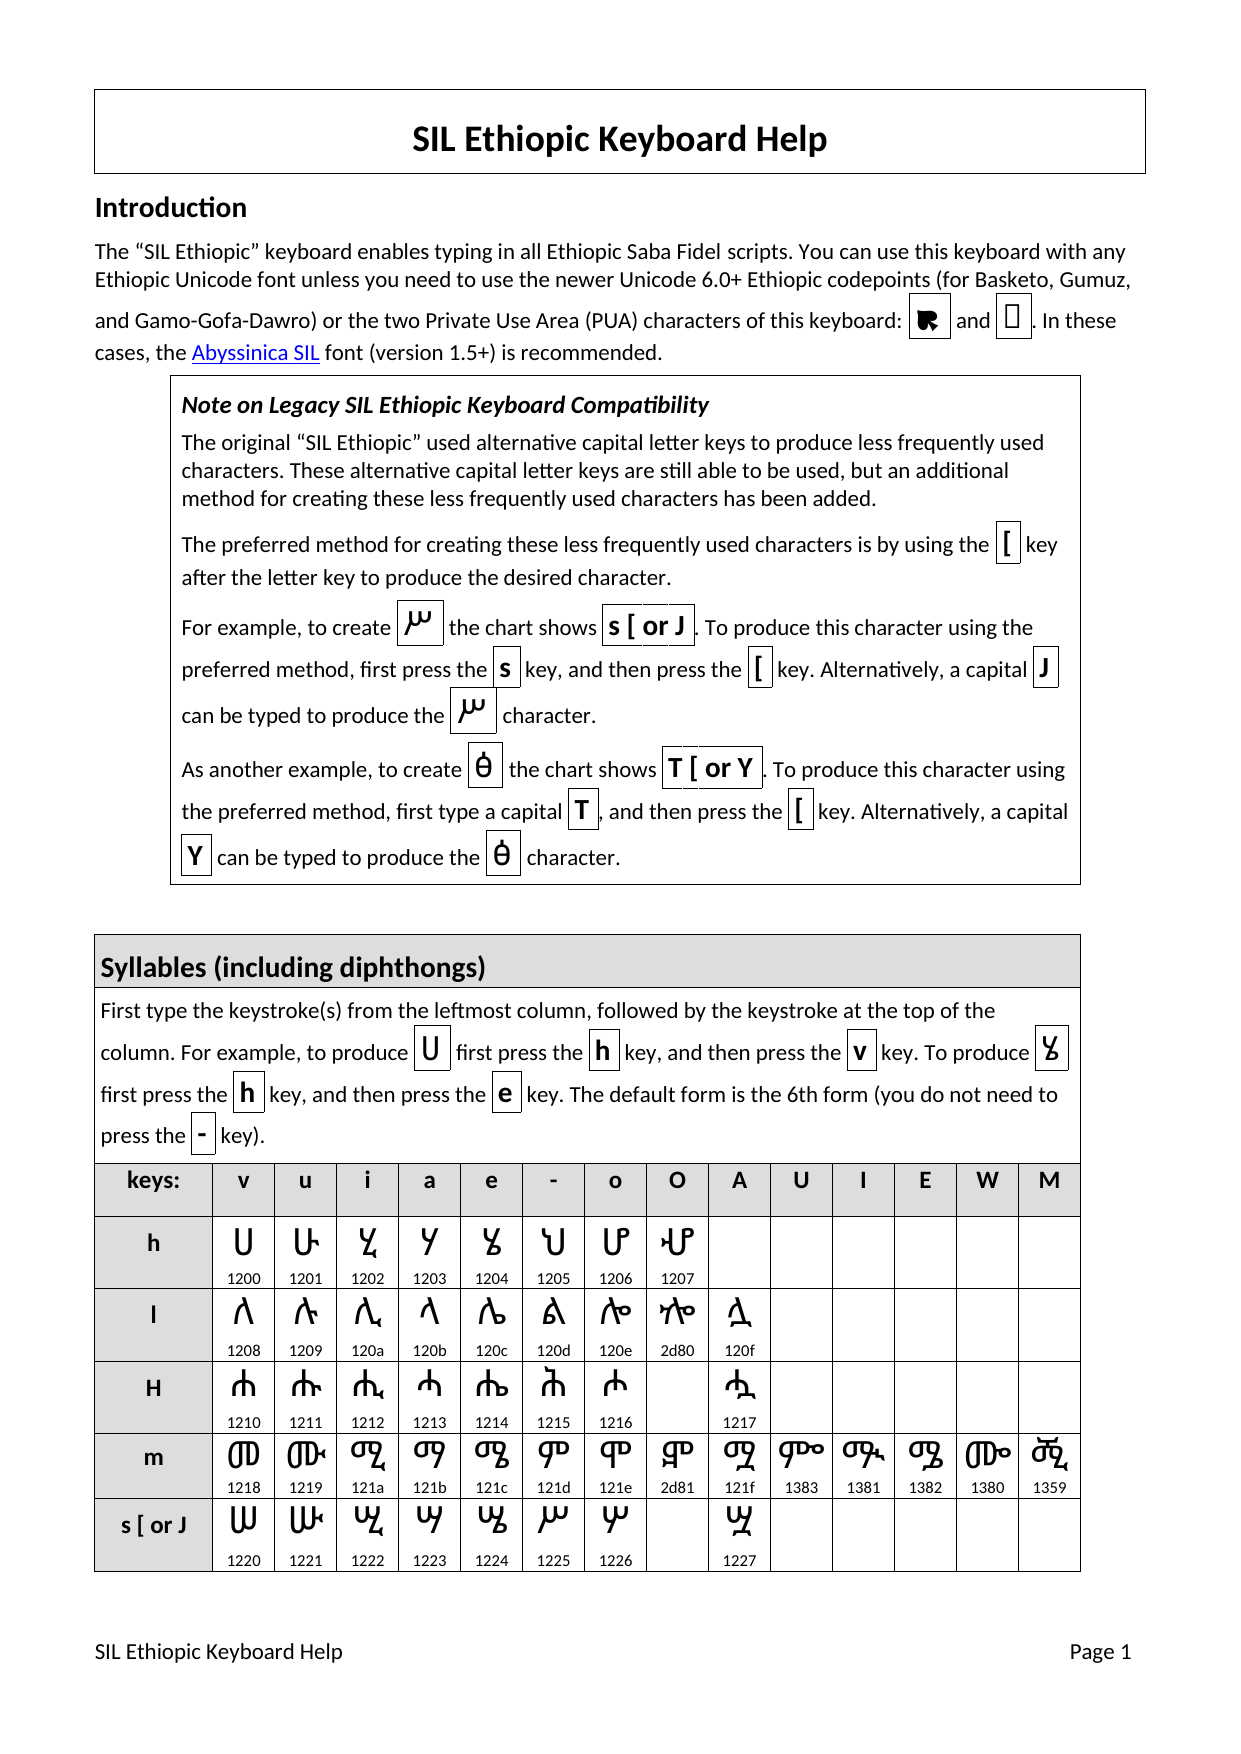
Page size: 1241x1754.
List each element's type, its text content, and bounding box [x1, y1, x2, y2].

table_cell [957, 1217, 1018, 1268]
table_cell 1218 [213, 1478, 274, 1498]
table_cell [833, 1268, 894, 1288]
table_cell ሤ [461, 1499, 522, 1550]
text The “SIL Ethiopic” keyboard enables typing in all Ethiopic Saba Fidel scripts. You can use this keyboard with any Ethiopic Unicode font unless you need to use the newer Unicode 6.0+ Ethiopic codepoints (for Basketo, Gumuz, and Gamo-Gofa-Dawro) or the two Private Use Area (PUA) characters of this keyboard:  and . In these cases, the Abyssinica SIL font (version 1.5+) is recommended. [94, 237, 1146, 367]
table_cell 1222 [337, 1550, 398, 1571]
table_cell 2d80 [647, 1340, 708, 1361]
table_cell I [833, 1164, 894, 1216]
table_cell [1019, 1362, 1080, 1413]
table_cell [833, 1217, 894, 1268]
table_cell ማ [399, 1434, 460, 1478]
table_cell [647, 1499, 708, 1550]
table_cell 1220 [213, 1550, 274, 1571]
table_cell ሂ [337, 1217, 398, 1268]
table_cell E [895, 1164, 956, 1216]
table_cell 120f [709, 1340, 770, 1361]
table_cell [957, 1550, 1018, 1571]
table_cell 1211 [275, 1413, 336, 1433]
table_cell ሙ [275, 1434, 336, 1478]
table_cell 120c [461, 1340, 522, 1361]
table_cell [771, 1217, 832, 1268]
table_cell [647, 1413, 708, 1433]
table_cell 120e [585, 1340, 646, 1361]
table_cell o [585, 1164, 646, 1216]
table_cell ሟ [709, 1434, 770, 1478]
table_cell ሌ [461, 1289, 522, 1340]
table_cell ሓ [399, 1362, 460, 1413]
table_cell [95, 1478, 212, 1498]
table_cell ፙ [1019, 1434, 1080, 1478]
table_cell ላ [399, 1289, 460, 1340]
table_cell [895, 1499, 956, 1550]
table_cell 1214 [461, 1413, 522, 1433]
table_cell [833, 1413, 894, 1433]
table_cell 1215 [523, 1413, 584, 1433]
table_cell ᎀ [957, 1434, 1018, 1478]
table_cell 1203 [399, 1268, 460, 1288]
table_cell ሧ [709, 1499, 770, 1550]
table_cell ሁ [275, 1217, 336, 1268]
table_cell [1019, 1340, 1080, 1361]
table_cell [95, 1550, 212, 1571]
table_cell [895, 1340, 956, 1361]
table_cell [833, 1499, 894, 1550]
table_cell ሐ [213, 1362, 274, 1413]
table_cell U [771, 1164, 832, 1216]
table_cell h [95, 1217, 212, 1268]
table_cell 1226 [585, 1550, 646, 1571]
table_cell O [647, 1164, 708, 1216]
table_cell 1208 [213, 1340, 274, 1361]
table_cell [957, 1289, 1018, 1340]
table_cell 1204 [461, 1268, 522, 1288]
table_cell s [ or J [95, 1499, 212, 1550]
table_cell [95, 1413, 212, 1433]
table_cell u [275, 1164, 336, 1216]
table_cell 1219 [275, 1478, 336, 1498]
table_cell [1019, 1289, 1080, 1340]
table_cell H [95, 1362, 212, 1413]
table_cell ህ [523, 1217, 584, 1268]
table_cell ሖ [585, 1362, 646, 1413]
table_cell 1223 [399, 1550, 460, 1571]
table_cell [771, 1340, 832, 1361]
table_cell ሇ [647, 1217, 708, 1268]
table_cell ሚ [337, 1434, 398, 1478]
table_cell [771, 1550, 832, 1571]
table_cell 1207 [647, 1268, 708, 1288]
table_cell [95, 1340, 212, 1361]
table_cell [647, 1550, 708, 1571]
table_cell [1019, 1413, 1080, 1433]
table_cell 1206 [585, 1268, 646, 1288]
table_cell 1221 [275, 1550, 336, 1571]
table_cell [1019, 1268, 1080, 1288]
table_cell [895, 1362, 956, 1413]
table_cell 1200 [213, 1268, 274, 1288]
table_cell ሄ [461, 1217, 522, 1268]
table_cell M [1019, 1164, 1080, 1216]
table_cell ሊ [337, 1289, 398, 1340]
table_cell ም [523, 1434, 584, 1478]
table_cell m [95, 1434, 212, 1478]
table_cell 1217 [709, 1413, 770, 1433]
table_cell 1359 [1019, 1478, 1080, 1498]
table_cell [833, 1362, 894, 1413]
table_cell ሜ [461, 1434, 522, 1478]
table_cell e [461, 1164, 522, 1216]
table_cell ሣ [399, 1499, 460, 1550]
table_cell 2d81 [647, 1478, 708, 1498]
table_cell [957, 1268, 1018, 1288]
table_cell [1019, 1217, 1080, 1268]
table_cell [895, 1550, 956, 1571]
table_cell [833, 1340, 894, 1361]
table_header SIL Ethiopic Keyboard Help [95, 90, 1145, 173]
table_cell First type the keystroke(s) from the leftmost column, followed by the keystroke at the top of the column. For example, to produce ሀ first press the h key, and then press the v key. To produce ሄ first press the h key, and then press the e key. The default form is the 6th form (you do not need to press the - key). [95, 988, 1080, 1163]
table_cell ሆ [585, 1217, 646, 1268]
table_cell keys: [95, 1164, 212, 1216]
table_cell 120d [523, 1340, 584, 1361]
table_cell l [95, 1289, 212, 1340]
table_cell [95, 1268, 212, 1288]
table_cell [957, 1340, 1018, 1361]
table_cell 1213 [399, 1413, 460, 1433]
table_cell ሦ [585, 1499, 646, 1550]
table_cell [771, 1499, 832, 1550]
table_cell ሥ [523, 1499, 584, 1550]
table_cell 121e [585, 1478, 646, 1498]
table_header Syllables (including diphthongs) [95, 935, 1080, 987]
table_cell 120a [337, 1340, 398, 1361]
table_cell [771, 1413, 832, 1433]
table_cell 1380 [957, 1478, 1018, 1498]
table_cell 1212 [337, 1413, 398, 1433]
table_cell [771, 1268, 832, 1288]
table_cell ሔ [461, 1362, 522, 1413]
table_cell [895, 1413, 956, 1433]
table_cell [647, 1362, 708, 1413]
table_cell ሞ [585, 1434, 646, 1478]
table_cell 121b [399, 1478, 460, 1498]
table_cell [1019, 1499, 1080, 1550]
table_cell ለ [213, 1289, 274, 1340]
table_cell ሠ [213, 1499, 274, 1550]
table_header Note on Legacy SIL Ethiopic Keyboard Compatibility The original “SIL Ethiopic” used alternative capital letter keys to produce less frequently used characters. These alternative capital letter keys are still able to be used, but an additional method for creating these less frequently used characters has been added. The preferred method for creating these less frequently used characters is by using the [ key after the letter key to produce the desired character. For example, to create ሥ the chart shows s [ or J. To produce this character using the preferred method, first press the s key, and then press the [ key. Alternatively, a capital J can be typed to produce the ሥ character. As another example, to create ፅ the chart shows T [ or Y. To produce this character using the preferred method, first type a capital T, and then press the [ key. Alternatively, a capital Y can be typed to produce the ፅ character. [171, 376, 1080, 884]
table_cell [833, 1289, 894, 1340]
table_cell - [523, 1164, 584, 1216]
table_cell [1019, 1550, 1080, 1571]
table_cell 1202 [337, 1268, 398, 1288]
table_cell 121c [461, 1478, 522, 1498]
table_cell ሎ [585, 1289, 646, 1340]
table_cell ⶀ [647, 1289, 708, 1340]
table_cell [709, 1268, 770, 1288]
table_cell A [709, 1164, 770, 1216]
table_cell [957, 1499, 1018, 1550]
table_cell 1225 [523, 1550, 584, 1571]
table_cell ሒ [337, 1362, 398, 1413]
table_cell [771, 1362, 832, 1413]
table_cell ᎂ [895, 1434, 956, 1478]
table_cell 121a [337, 1478, 398, 1498]
table_cell ሕ [523, 1362, 584, 1413]
table_cell 1227 [709, 1550, 770, 1571]
table_cell 121f [709, 1478, 770, 1498]
table_cell [771, 1289, 832, 1340]
table_cell [957, 1413, 1018, 1433]
table_cell ሉ [275, 1289, 336, 1340]
table_cell 121d [523, 1478, 584, 1498]
table_cell ሡ [275, 1499, 336, 1550]
table_cell a [399, 1164, 460, 1216]
table_cell i [337, 1164, 398, 1216]
table_cell 1205 [523, 1268, 584, 1288]
table_cell [895, 1289, 956, 1340]
table_cell [895, 1268, 956, 1288]
table_cell ᎁ [833, 1434, 894, 1478]
table_cell W [957, 1164, 1018, 1216]
table_cell 1201 [275, 1268, 336, 1288]
table_cell 1382 [895, 1478, 956, 1498]
table_cell [709, 1217, 770, 1268]
table_cell ᎃ [771, 1434, 832, 1478]
subtitle Introduction [94, 188, 1146, 224]
table_cell ሢ [337, 1499, 398, 1550]
table_cell 1210 [213, 1413, 274, 1433]
table_cell 120b [399, 1340, 460, 1361]
table_cell v [213, 1164, 274, 1216]
table_cell 1209 [275, 1340, 336, 1361]
table_cell ል [523, 1289, 584, 1340]
table_cell ሀ [213, 1217, 274, 1268]
table_cell 1216 [585, 1413, 646, 1433]
table_cell 1381 [833, 1478, 894, 1498]
table_cell መ [213, 1434, 274, 1478]
table_cell ⶁ [647, 1434, 708, 1478]
table_cell ሃ [399, 1217, 460, 1268]
table_cell ሗ [709, 1362, 770, 1413]
table_cell [833, 1550, 894, 1571]
table_cell ሑ [275, 1362, 336, 1413]
table_cell ሏ [709, 1289, 770, 1340]
table_cell [895, 1217, 956, 1268]
table_cell 1224 [461, 1550, 522, 1571]
table_cell [957, 1362, 1018, 1413]
table_cell 1383 [771, 1478, 832, 1498]
